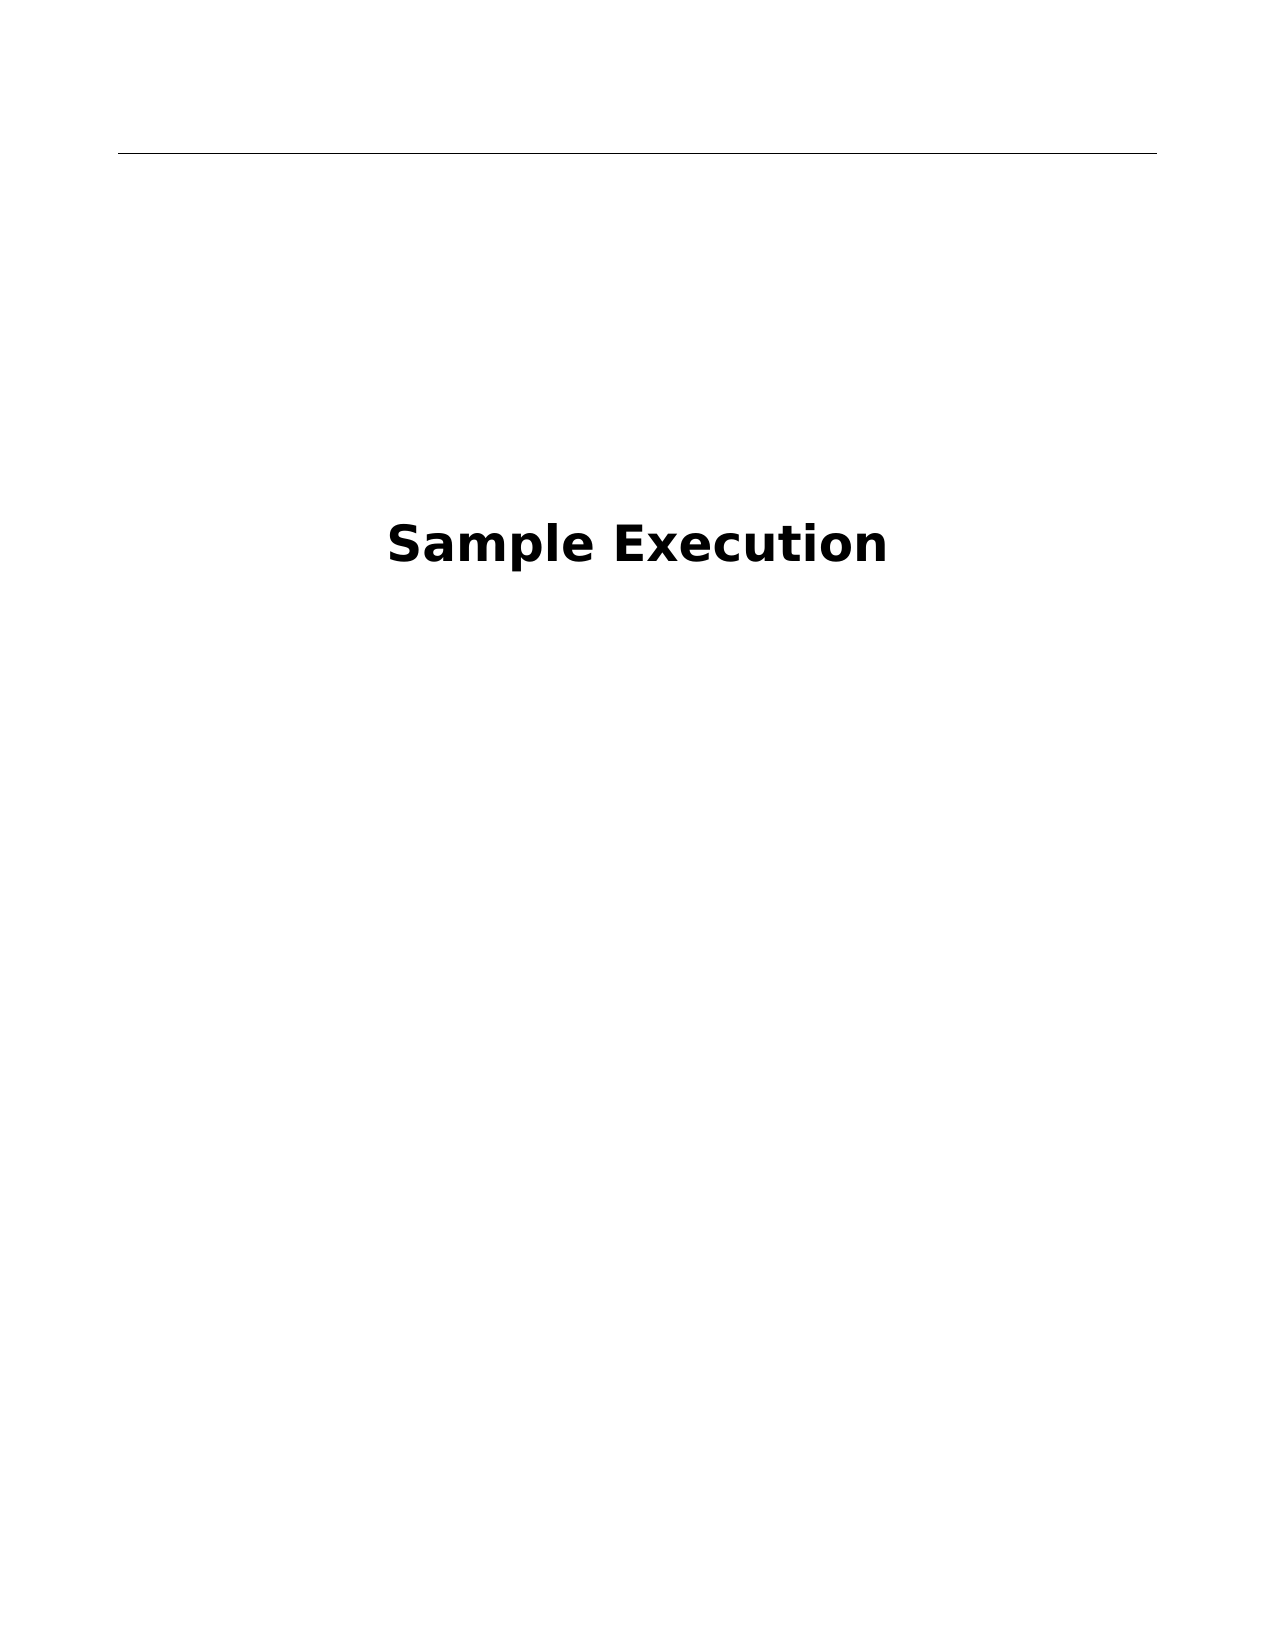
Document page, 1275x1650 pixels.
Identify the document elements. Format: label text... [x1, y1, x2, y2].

text Sample Execution [118, 515, 1157, 573]
